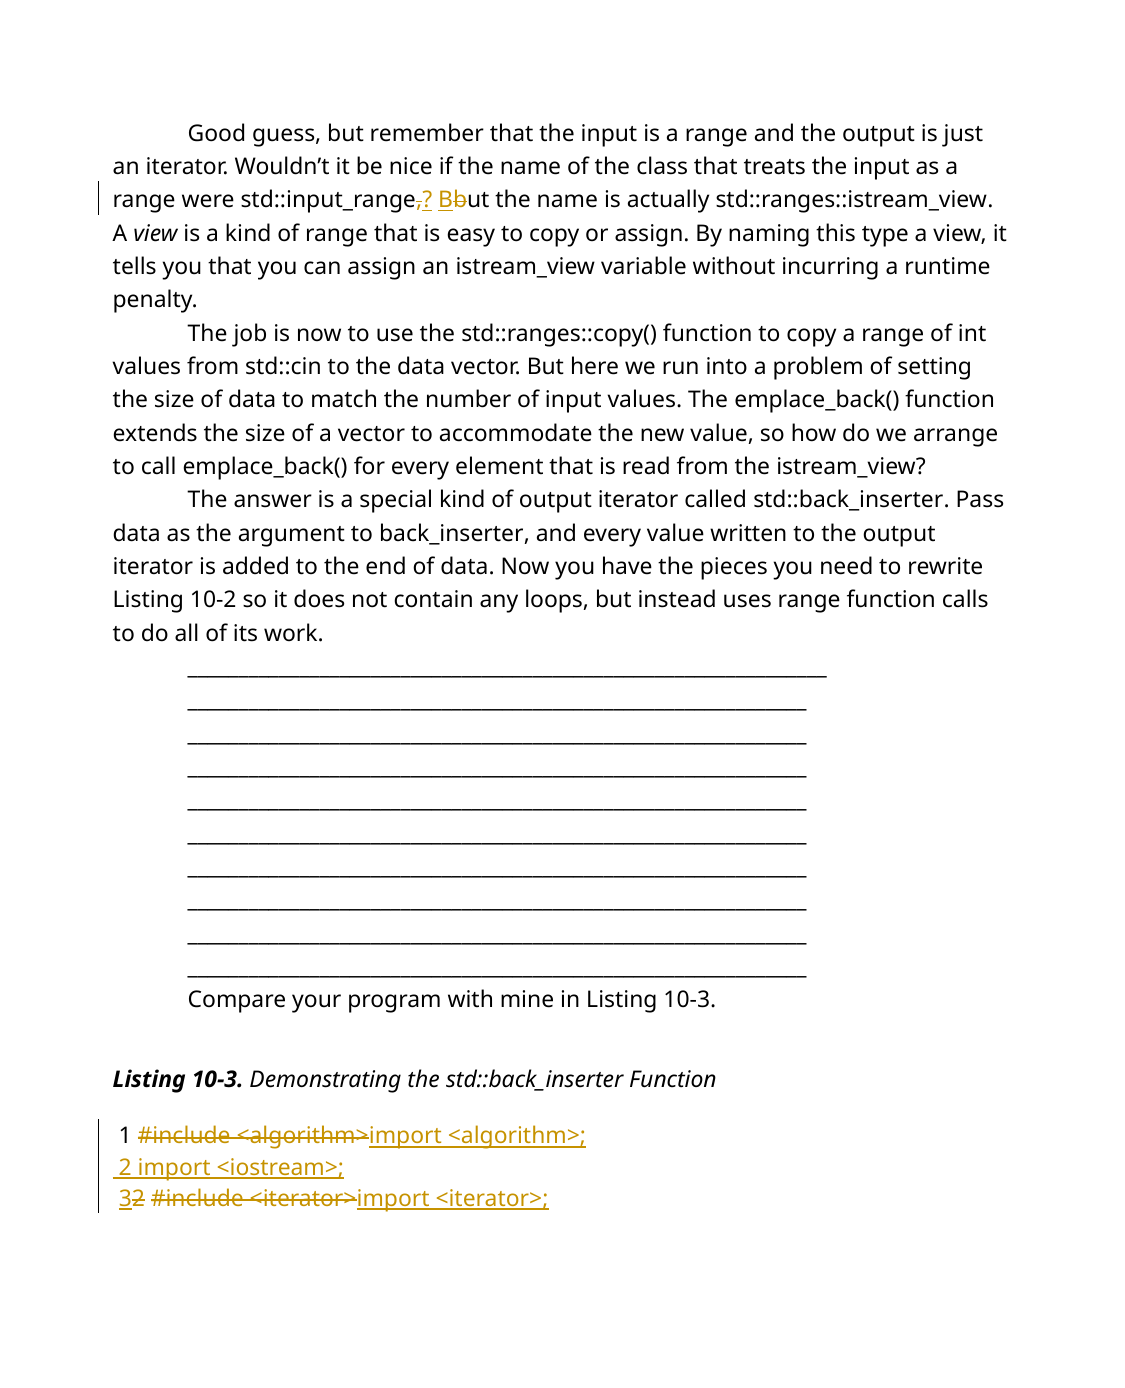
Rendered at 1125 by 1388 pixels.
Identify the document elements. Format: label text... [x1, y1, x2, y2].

text _____________________________________________________________ [112, 915, 1012, 948]
text Listing 10-3. Demonstrating the std::back_inserter Function [112, 1063, 1012, 1094]
text 2 import <iostream>; [112, 1151, 1012, 1182]
text _____________________________________________________________ [112, 681, 1012, 715]
text _______________________________________________________________ [112, 648, 1012, 681]
text _____________________________________________________________ [112, 748, 1012, 781]
text _____________________________________________________________ [112, 948, 1012, 981]
text The job is now to use the std::ranges::copy() function to copy a range of int values from std::cin to the data vector. But here we run into a problem of setting the size of data to match the number of input values. The emplace_back() function extends the size of a vector to accommodate the new value, so how do we arrange to call emplace_back() for every element that is read from the istream_view? [112, 315, 1012, 481]
text _____________________________________________________________ [112, 881, 1012, 915]
text _____________________________________________________________ [112, 781, 1012, 815]
text 1 import <algorithm>; [112, 1119, 1012, 1151]
text _____________________________________________________________ [112, 848, 1012, 881]
text Compare your program with mine in Listing 10-3. [112, 981, 1012, 1015]
text _____________________________________________________________ [112, 715, 1012, 748]
text _____________________________________________________________ [112, 815, 1012, 848]
text The answer is a special kind of output iterator called std::back_inserter. Pass data as the argument to back_inserter, and every value written to the output iterator is added to the end of data. Now you have the pieces you need to rewrite Listing 10-2 so it does not contain any loops, but instead uses range function calls to do all of its work. [112, 481, 1012, 648]
text 3 import <iterator>; [112, 1182, 1012, 1213]
text Good guess, but remember that the input is a range and the output is just an iterator. Wouldn’t it be nice if the name of the class that treats the input as a range were std::input_range? But the name is actually std::ranges::istream_view. A view is a kind of range that is easy to copy or assign. By naming this type a view, it tells you that you can assign an istream_view variable without incurring a runtime penalty. [112, 115, 1012, 315]
